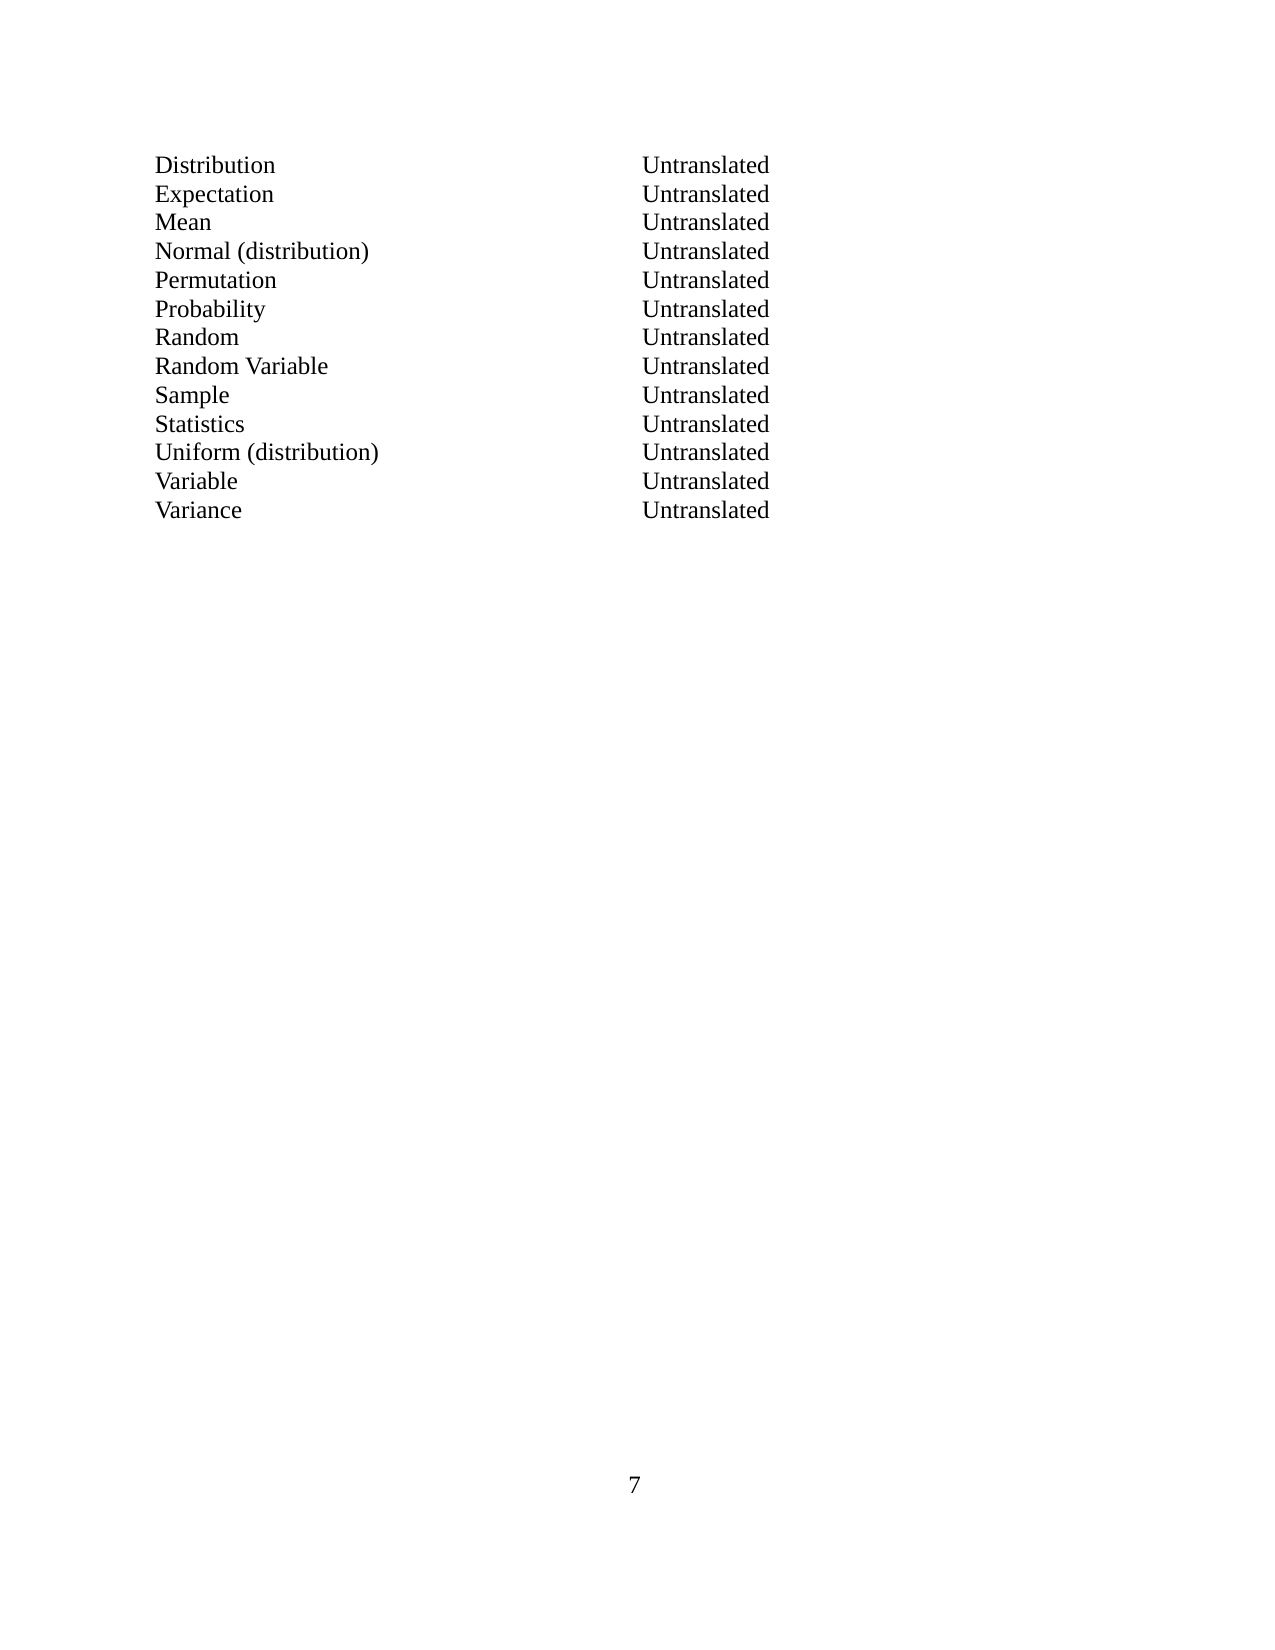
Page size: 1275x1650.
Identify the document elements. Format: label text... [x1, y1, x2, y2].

table_cell Untranslated [638, 380, 1125, 409]
table_cell Permutation [150, 265, 637, 294]
table_cell Untranslated [638, 294, 1125, 322]
table_cell Untranslated [638, 179, 1125, 207]
table_cell Untranslated [638, 466, 1125, 495]
table_cell Untranslated [638, 495, 1125, 524]
table_cell Uniform (distribution) [150, 438, 637, 466]
table_cell Untranslated [638, 323, 1125, 351]
table_cell Sample [150, 380, 637, 409]
table_cell Untranslated [638, 150, 1125, 179]
table_cell Random [150, 323, 637, 351]
table_cell Untranslated [638, 351, 1125, 380]
table_cell Untranslated [638, 409, 1125, 437]
table_cell Untranslated [638, 208, 1125, 236]
table_cell Variable [150, 466, 637, 495]
table_cell Random Variable [150, 351, 637, 380]
table_cell Untranslated [638, 438, 1125, 466]
table_cell Variance [150, 495, 637, 524]
table_cell Distribution [150, 150, 637, 179]
table_cell Probability [150, 294, 637, 322]
table_cell Expectation [150, 179, 637, 207]
table_cell Untranslated [638, 265, 1125, 294]
table_cell Statistics [150, 409, 637, 437]
table_cell Normal (distribution) [150, 236, 637, 265]
table_cell Mean [150, 208, 637, 236]
table_cell Untranslated [638, 236, 1125, 265]
